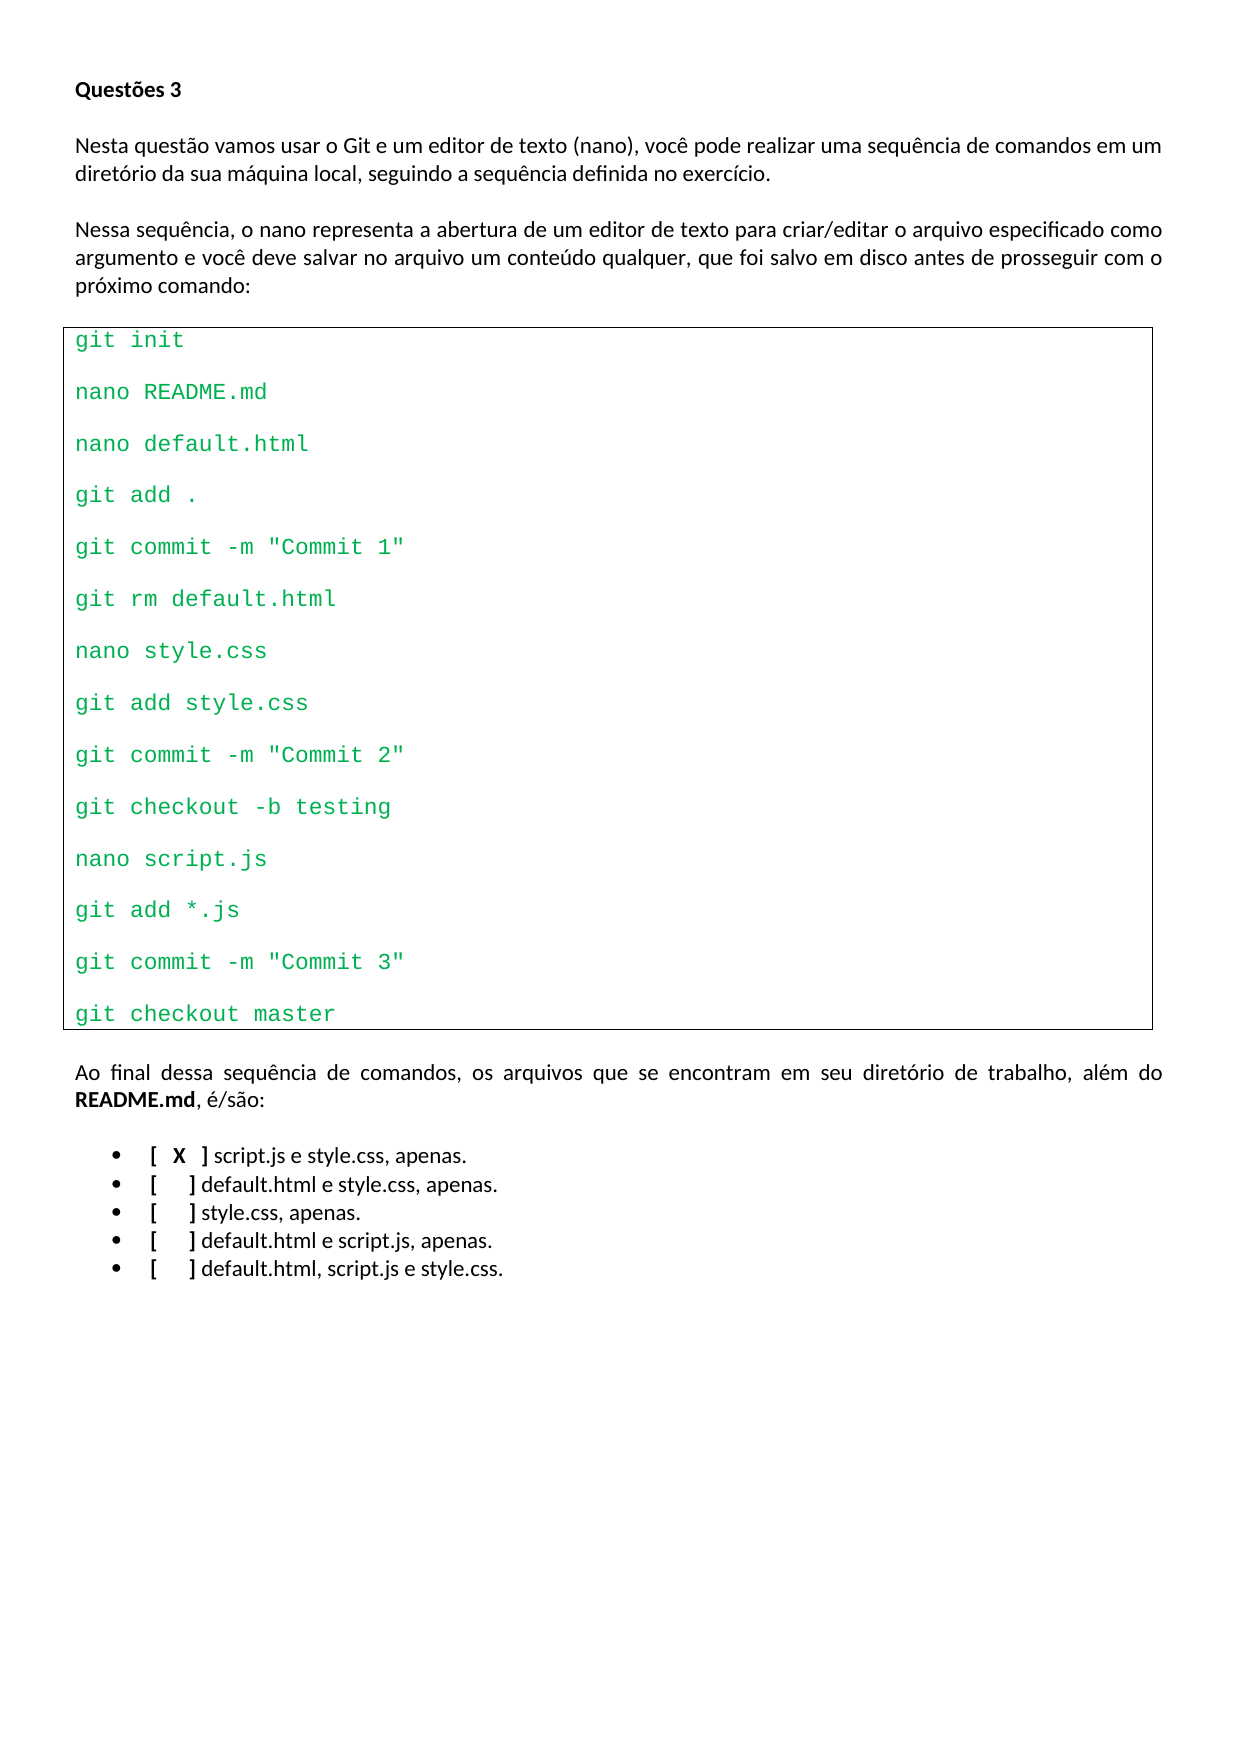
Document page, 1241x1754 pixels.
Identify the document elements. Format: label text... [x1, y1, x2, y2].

list [ ] default.html e style.css, apenas. [112, 1170, 1165, 1198]
text Questões 3 [75, 75, 1165, 103]
list [ X ] script.js e style.css, apenas. [112, 1142, 1165, 1170]
list [ ] default.html, script.js e style.css. [112, 1254, 1165, 1282]
text Ao final dessa sequência de comandos, os arquivos que se encontram em seu diretório de trabalho, além do README.md, é/são: [75, 1058, 1165, 1114]
list [ ] style.css, apenas. [112, 1198, 1165, 1226]
text Nesta questão vamos usar o Git e um editor de texto (nano), você pode realizar uma sequência de comandos em um diretório da sua máquina local, seguindo a sequência definida no exercício. [75, 131, 1165, 187]
text Nessa sequência, o nano representa a abertura de um editor de texto para criar/editar o arquivo especificado como argumento e você deve salvar no arquivo um conteúdo qualquer, que foi salvo em disco antes de prosseguir com o próximo comando: [75, 215, 1165, 299]
table_header git init nano README.md nano default.html git add . git commit -m "Commit 1" git rm default.html nano style.css git add style.css git commit -m "Commit 2" git checkout -b testing nano script.js git add *.js git commit -m "Commit 3" git checkout master [64, 328, 1152, 1028]
list [ ] default.html e script.js, apenas. [112, 1226, 1165, 1254]
